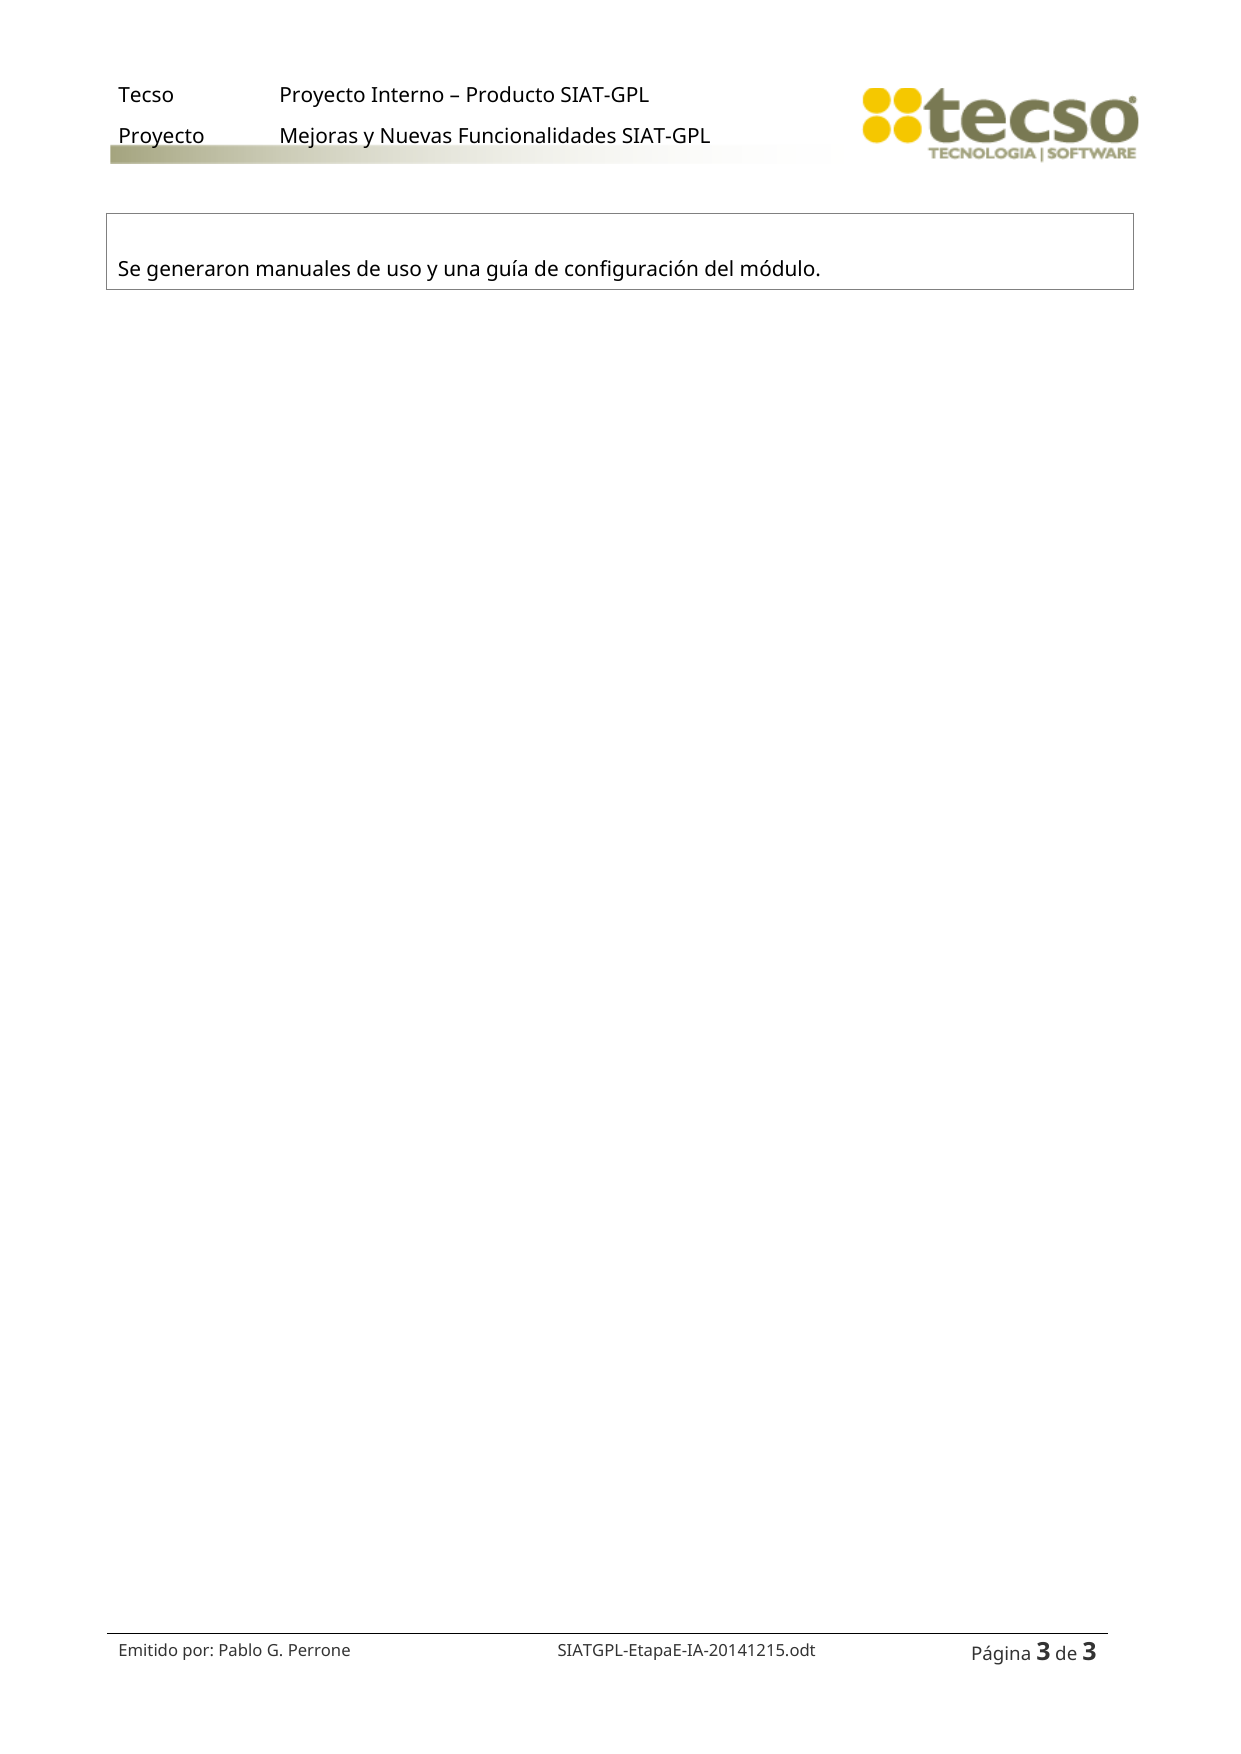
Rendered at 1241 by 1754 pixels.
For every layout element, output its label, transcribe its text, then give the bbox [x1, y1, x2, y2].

picture [110, 88, 1139, 164]
table_cell Se generaron manuales de uso y una guía de configuración del módulo. [107, 214, 1133, 289]
